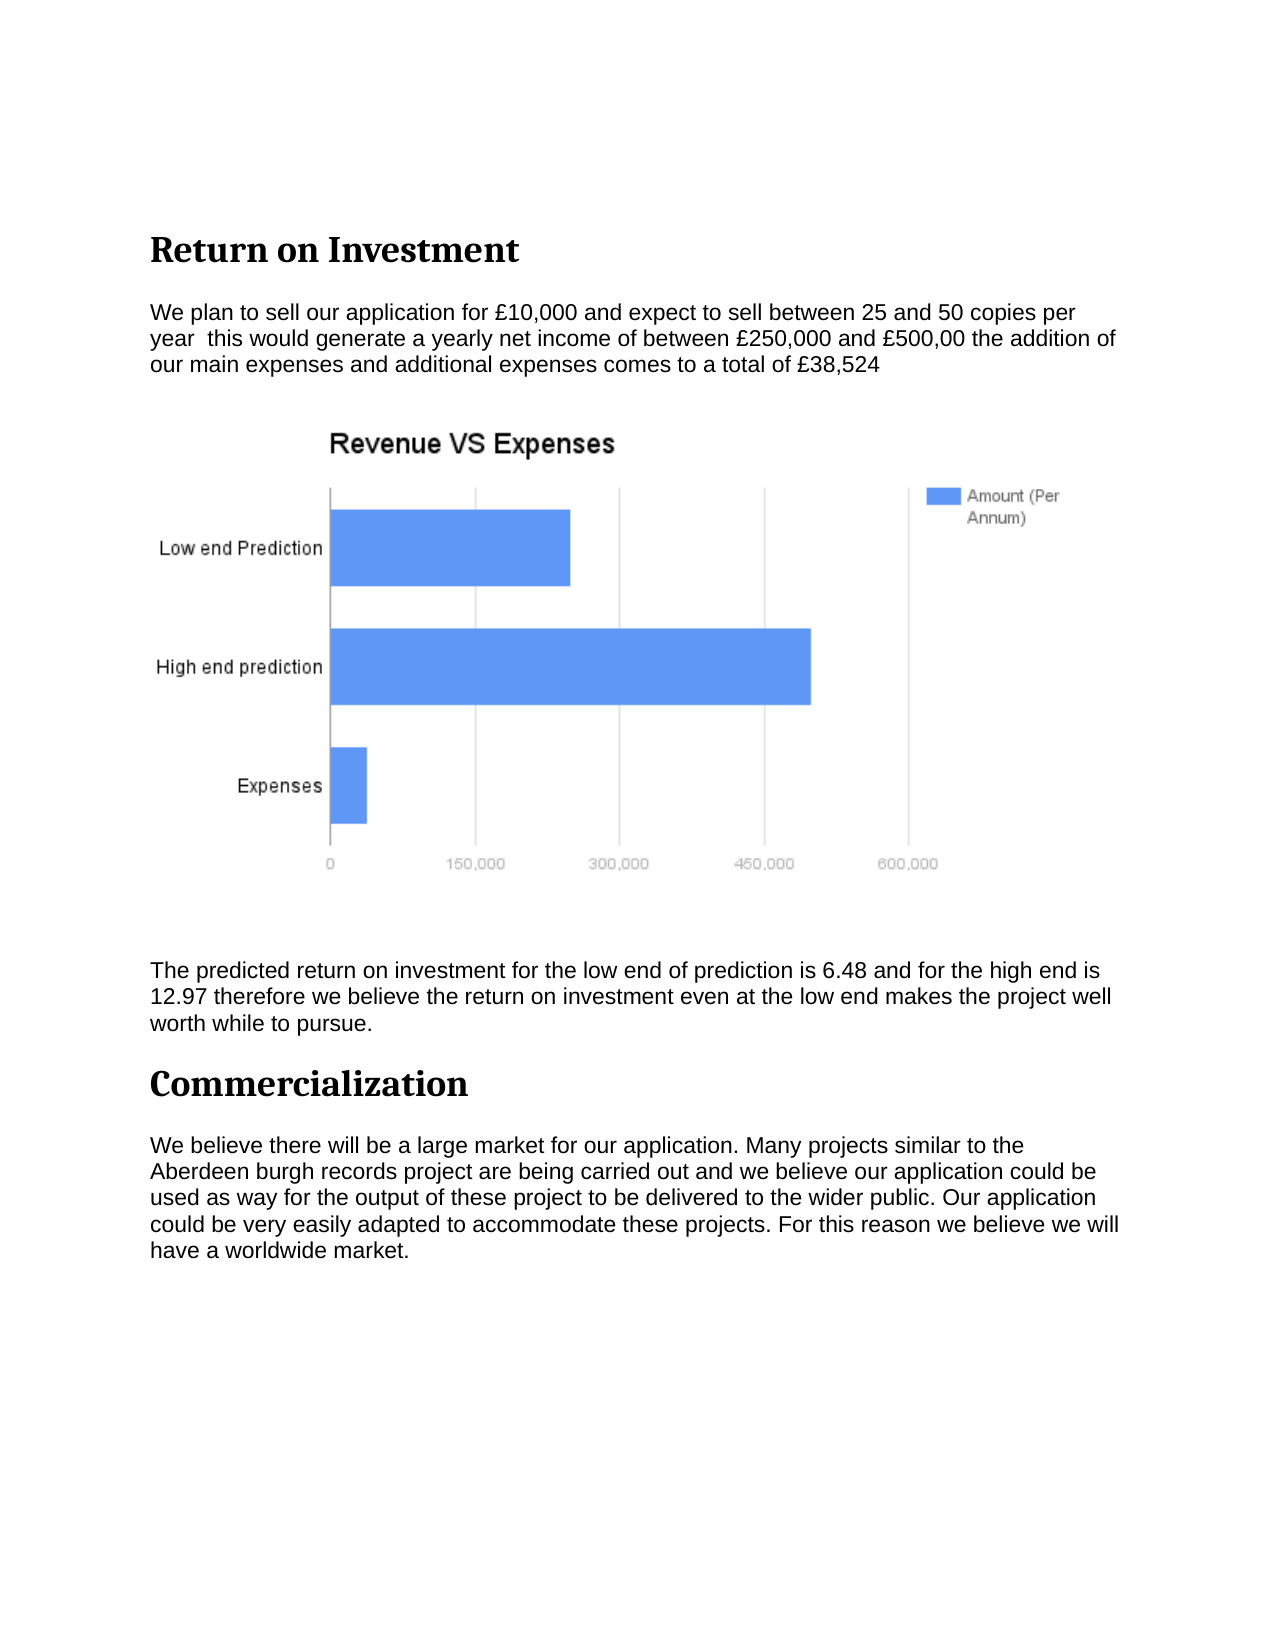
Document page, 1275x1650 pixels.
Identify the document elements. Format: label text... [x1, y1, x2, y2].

text The predicted return on investment for the low end of prediction is 6.48 and for the high end is 12.97 therefore we believe the return on investment even at the low end makes the project well worth while to pursue. [150, 957, 1125, 1036]
text Return on Investment [150, 229, 1125, 272]
text We believe there will be a large market for our application. Many projects similar to the Aberdeen burgh records project are being carried out and we believe our application could be used as way for the output of these project to be delivered to the wider public. Our application could be very easily adapted to accommodate these projects. For this reason we believe we will have a worldwide market. [150, 1132, 1125, 1263]
text Commercialization [150, 1062, 1125, 1105]
picture [150, 377, 1088, 957]
text We plan to sell our application for £10,000 and expect to sell between 25 and 50 copies per year this would generate a yearly net income of between £250,000 and £500,00 the addition of our main expenses and additional expenses comes to a total of £38,524 [150, 298, 1125, 378]
